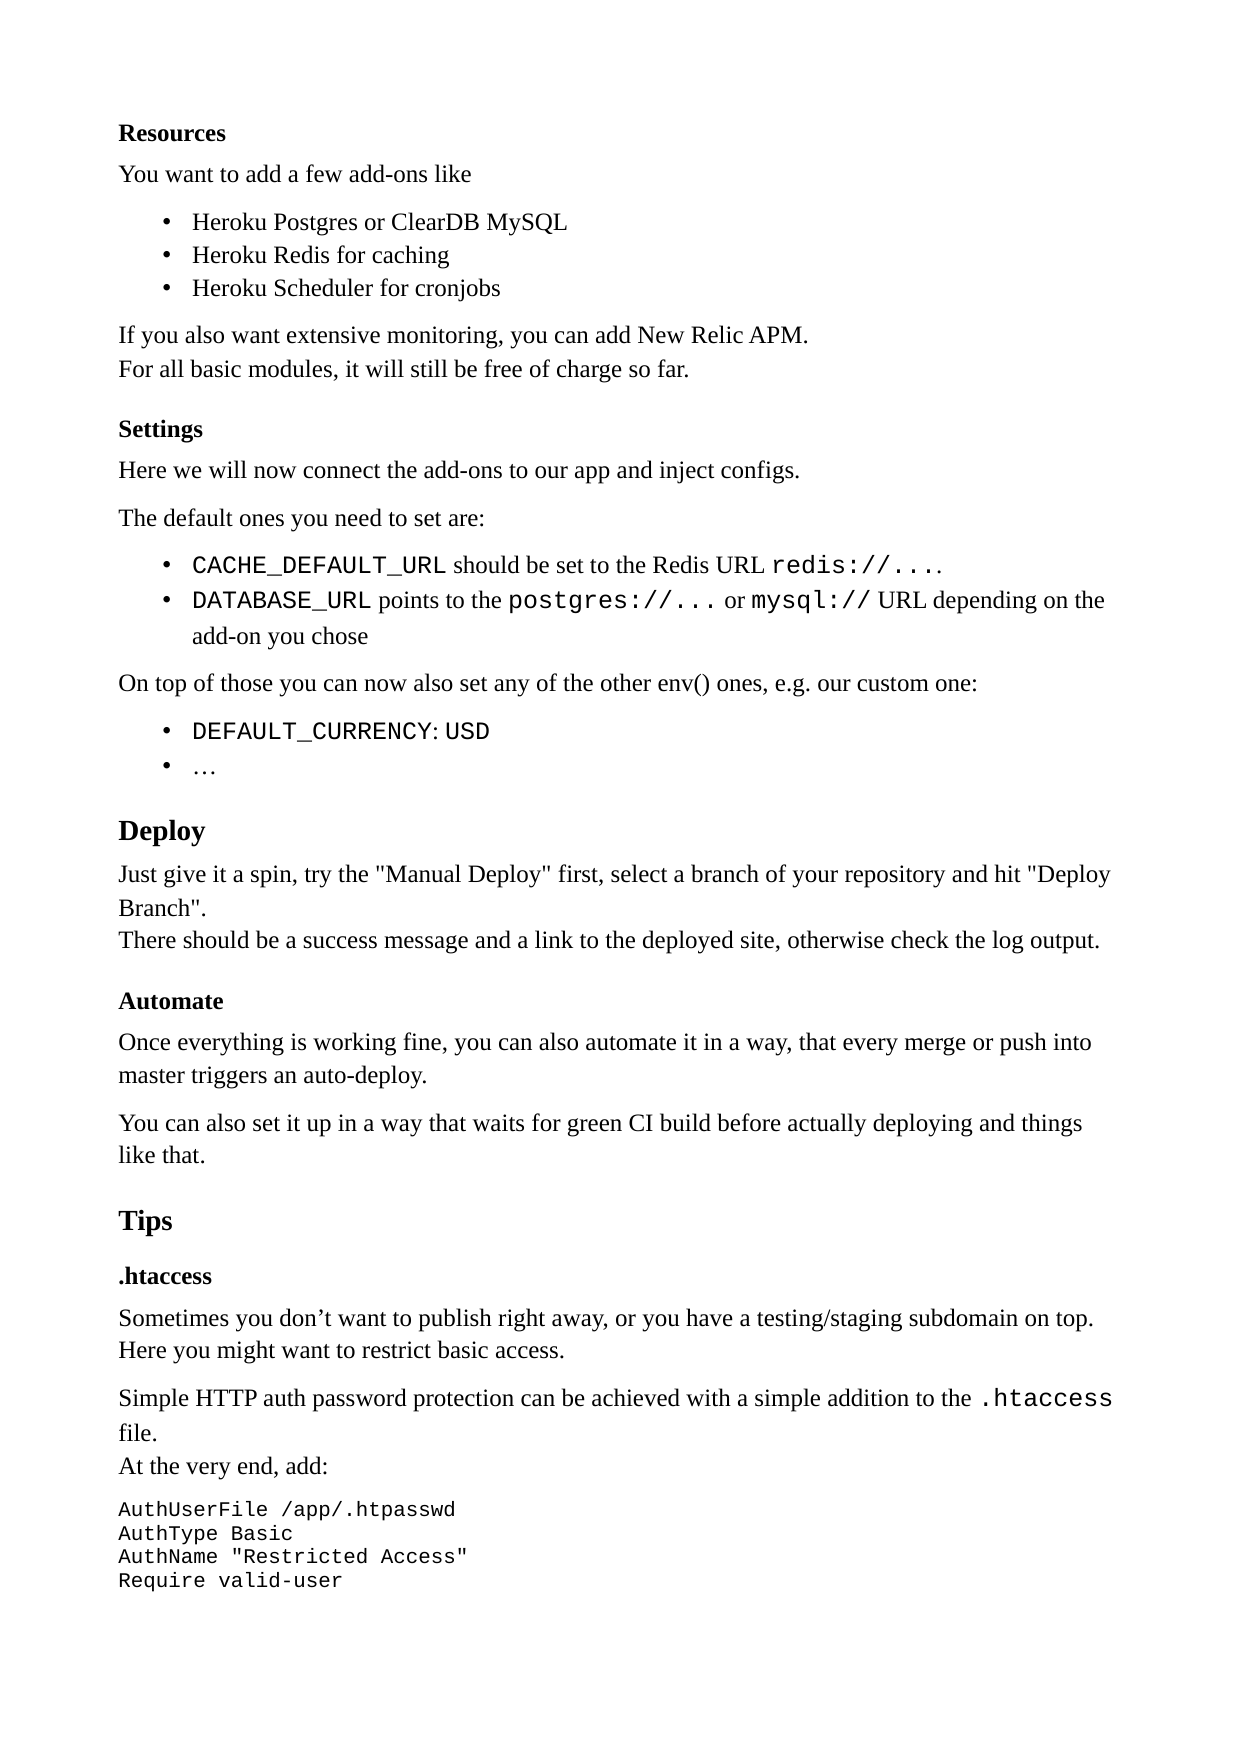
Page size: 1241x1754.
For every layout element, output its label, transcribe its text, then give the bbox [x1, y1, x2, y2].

text AuthUserFile /app/.htpasswd [118, 1499, 1122, 1523]
text AuthName "Restricted Access" [118, 1546, 1122, 1570]
list DATABASE_URL points to the postgres://... or mysql:// URL depending on the add-on you chose [162, 586, 1122, 649]
list DEFAULT_CURRENCY: USD [162, 716, 1122, 747]
list Heroku Redis for caching [162, 240, 1122, 269]
text Here we will now connect the add-ons to our app and inject configs. [118, 455, 1122, 484]
subtitle Deploy [118, 813, 1122, 847]
text The default ones you need to set are: [118, 503, 1122, 531]
subtitle Resources [118, 118, 1122, 147]
list Heroku Postgres or ClearDB MySQL [162, 207, 1122, 236]
subtitle Tips [118, 1203, 1122, 1236]
list … [162, 751, 1122, 780]
subtitle Settings [118, 414, 1122, 442]
text You want to add a few add-ons like [118, 159, 1122, 188]
subtitle Automate [118, 986, 1122, 1014]
text Sometimes you don’t want to publish right away, or you have a testing/staging subdomain on top. Here you might want to restrict basic access. [118, 1303, 1122, 1364]
text Just give it a spin, try the "Manual Deploy" first, select a branch of your repository and hit "Deploy Branch". There should be a success message and a link to the deployed site, otherwise check the log output. [118, 859, 1122, 954]
text Once everything is working fine, you can also automate it in a way, that every merge or push into master triggers an auto-deploy. [118, 1027, 1122, 1089]
text Simple HTTP auth password protection can be achieved with a simple addition to the .htaccess file. At the very end, add: [118, 1383, 1122, 1480]
text Require valid-user [118, 1570, 1122, 1593]
text On top of those you can now also set any of the other env() ones, e.g. our custom one: [118, 668, 1122, 697]
subtitle .htaccess [118, 1261, 1122, 1290]
text AuthType Basic [118, 1523, 1122, 1546]
text If you also want extensive monitoring, you can add New Relic APM. For all basic modules, it will still be free of charge so far. [118, 321, 1122, 382]
list CACHE_DEFAULT_URL should be set to the Redis URL redis://.... [162, 550, 1122, 581]
text You can also set it up in a way that waits for green CI build before actually deploying and things like that. [118, 1108, 1122, 1169]
list Heroku Scheduler for cronjobs [162, 273, 1122, 302]
